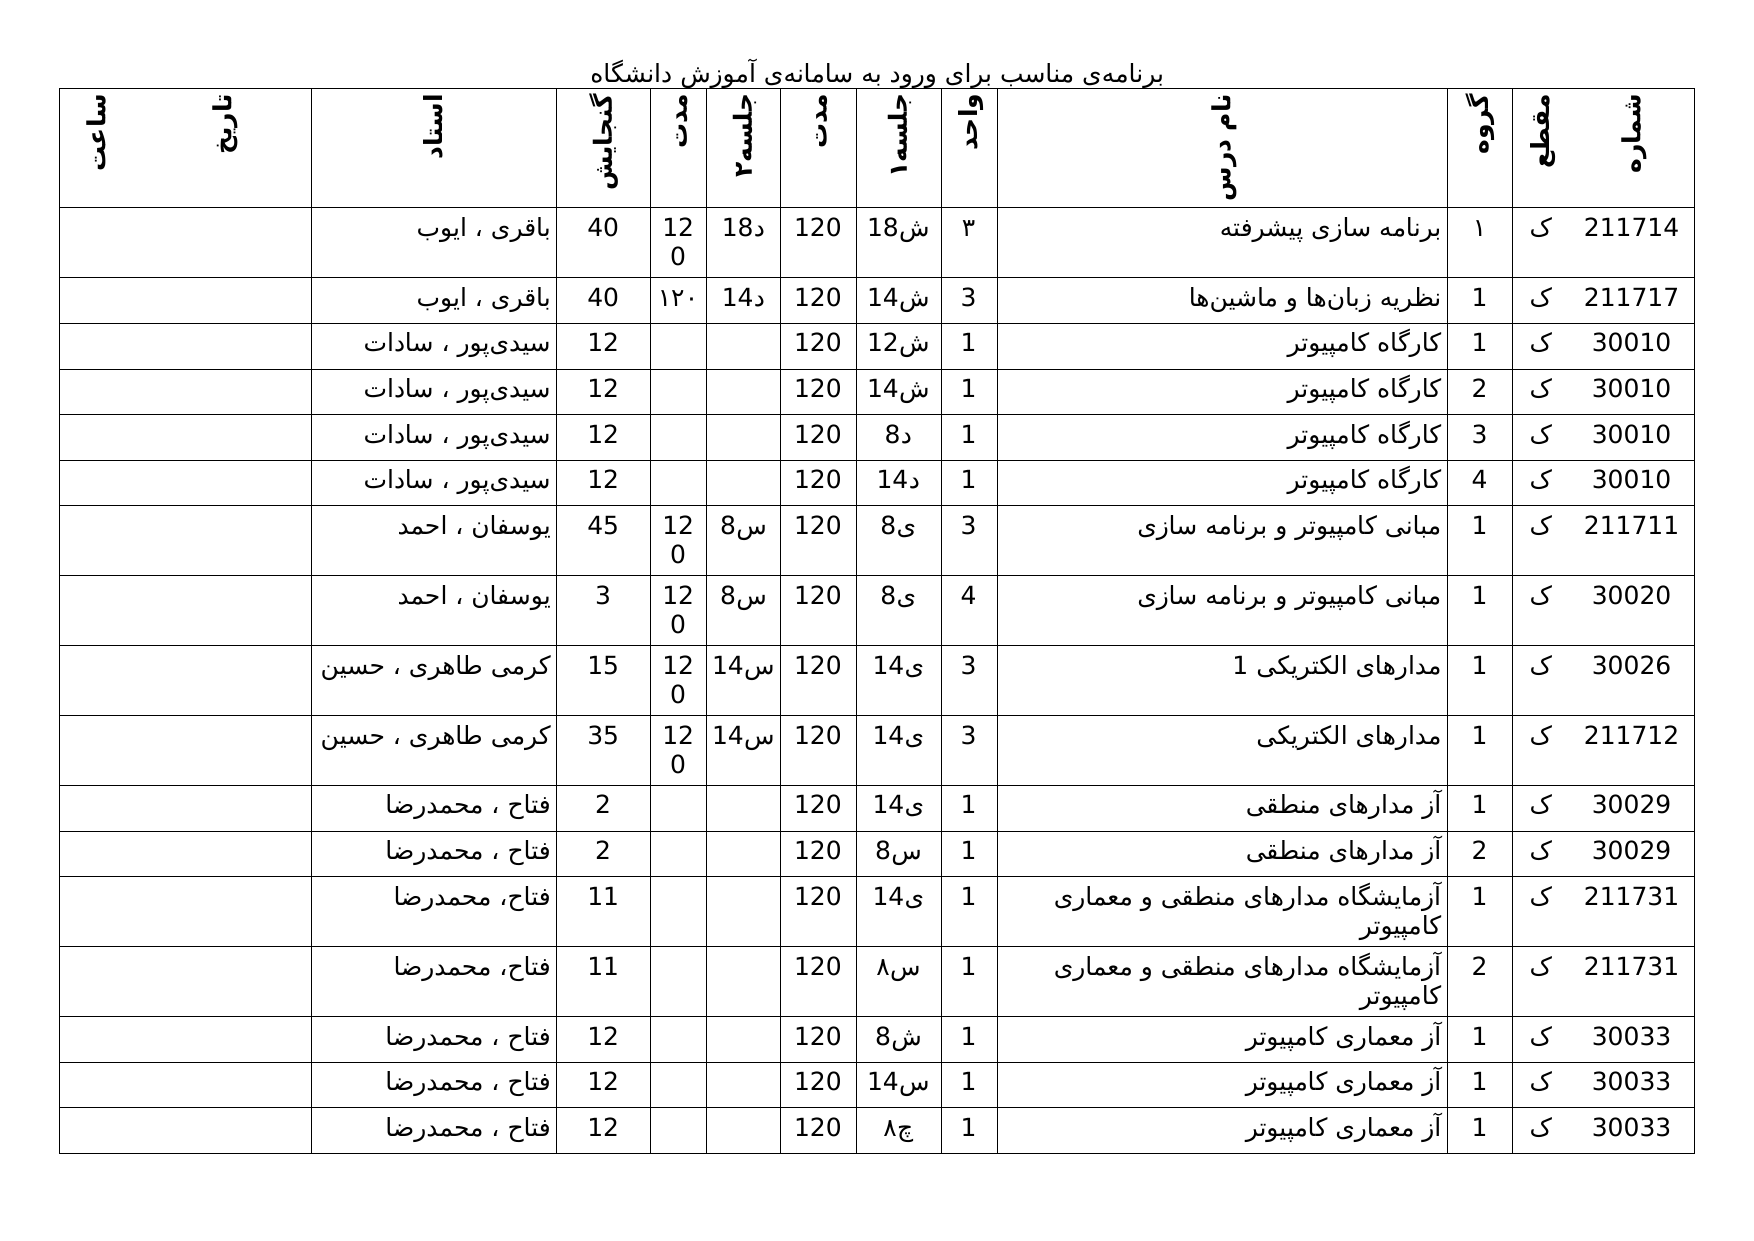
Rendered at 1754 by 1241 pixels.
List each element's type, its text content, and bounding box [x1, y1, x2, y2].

table_cell 1 [942, 415, 997, 460]
table_cell [707, 947, 780, 1016]
table_cell ش8 [857, 1017, 941, 1062]
table_cell [135, 786, 311, 831]
table_cell مدارهای الکتریکی [998, 716, 1447, 785]
table_cell ک [1513, 947, 1569, 1016]
table_cell [135, 646, 311, 715]
table_cell 3 [942, 646, 997, 715]
table_cell 30010 [1569, 324, 1694, 368]
table_cell 1 [942, 1063, 997, 1107]
table_cell 120 [651, 208, 706, 277]
table_cell کرمی طاهری ، حسین [312, 646, 556, 715]
table_cell ک [1513, 576, 1569, 645]
table_cell س14 [707, 646, 780, 715]
table_cell 12 [557, 324, 650, 368]
table_cell آز معماری کامپیوتر [998, 1017, 1447, 1062]
table_cell فتاح ، محمدرضا [312, 1108, 556, 1153]
table_header جلسه۱ [857, 89, 941, 207]
table_cell [651, 1108, 706, 1153]
table_cell 120 [781, 278, 856, 323]
table_cell ک [1513, 415, 1569, 460]
table_cell ش12 [857, 324, 941, 368]
table_cell ک [1513, 877, 1569, 946]
table_cell 1 [1448, 786, 1512, 831]
table_cell ش18 [857, 208, 941, 277]
table_cell [135, 324, 311, 368]
table_cell 12 [557, 1063, 650, 1107]
table_cell 120 [781, 716, 856, 785]
table_cell 3 [942, 716, 997, 785]
table_cell 12 [557, 461, 650, 505]
table_cell 211711 [1569, 506, 1694, 575]
table_cell [135, 877, 311, 946]
table_cell 1 [942, 786, 997, 831]
table_cell [651, 324, 706, 368]
table_header ساعت [60, 89, 134, 207]
table_cell کارگاه کامپیوتر [998, 415, 1447, 460]
table_cell 11 [557, 877, 650, 946]
table_cell [707, 324, 780, 368]
table_cell ک [1513, 716, 1569, 785]
table_cell [60, 947, 134, 1016]
table_cell مدارهای الکتریکی 1 [998, 646, 1447, 715]
table_cell سیدی‌پور ، سادات [312, 461, 556, 505]
table_cell ۳ [942, 208, 997, 277]
table_cell [651, 370, 706, 414]
table_cell 120 [781, 1108, 856, 1153]
table_cell 1 [1448, 324, 1512, 368]
table_cell 120 [781, 415, 856, 460]
table_cell کارگاه کامپیوتر [998, 324, 1447, 368]
table_cell [707, 877, 780, 946]
table_cell 211731 [1569, 947, 1694, 1016]
table_cell [135, 461, 311, 505]
table_cell 2 [557, 786, 650, 831]
table_cell 211717 [1569, 278, 1694, 323]
table_cell فتاح، محمدرضا [312, 877, 556, 946]
table_header مدت [781, 89, 856, 207]
table_cell 120 [651, 646, 706, 715]
table_cell ک [1513, 278, 1569, 323]
table_cell 120 [651, 716, 706, 785]
table_cell [60, 461, 134, 505]
table_cell [651, 1017, 706, 1062]
table_cell 12 [557, 370, 650, 414]
table_cell فتاح ، محمدرضا [312, 786, 556, 831]
table_cell برنامه سازی پیشرفته [998, 208, 1447, 277]
table_header استاد [312, 89, 556, 207]
table_header جلسه۲ [707, 89, 780, 207]
table_cell ش14 [857, 278, 941, 323]
table_cell س8 [707, 576, 780, 645]
table_cell [707, 1108, 780, 1153]
table_cell 1 [1448, 716, 1512, 785]
table_cell 30010 [1569, 370, 1694, 414]
table_cell 30029 [1569, 832, 1694, 876]
table_cell [707, 832, 780, 876]
table_cell [135, 832, 311, 876]
table_cell 12 [557, 1017, 650, 1062]
table_cell 120 [781, 1017, 856, 1062]
table_cell 3 [942, 506, 997, 575]
table_cell 120 [651, 506, 706, 575]
table_cell ی8 [857, 576, 941, 645]
table_header شماره [1569, 89, 1694, 207]
table_cell 2 [1448, 370, 1512, 414]
table_cell [707, 1017, 780, 1062]
table_cell [651, 786, 706, 831]
table_cell [707, 370, 780, 414]
table_cell 1 [942, 461, 997, 505]
table_cell باقری ، ایوب [312, 208, 556, 277]
table_cell [707, 1063, 780, 1107]
table_cell 4 [942, 576, 997, 645]
table_cell 1 [1448, 278, 1512, 323]
table_cell ک [1513, 1063, 1569, 1107]
table_cell د14 [857, 461, 941, 505]
table_cell 120 [781, 461, 856, 505]
table_header نام درس [998, 89, 1447, 207]
table_cell 211714 [1569, 208, 1694, 277]
table_cell 30033 [1569, 1063, 1694, 1107]
table_cell [135, 415, 311, 460]
table_cell ی14 [857, 877, 941, 946]
table_cell 1 [942, 1108, 997, 1153]
table_cell [60, 1017, 134, 1062]
table_cell نظریه زبان‌ها و ماشین‌ها [998, 278, 1447, 323]
table_cell 4 [1448, 461, 1512, 505]
table_cell ک [1513, 208, 1569, 277]
table_cell ک [1513, 646, 1569, 715]
table_cell [60, 877, 134, 946]
table_cell 120 [781, 877, 856, 946]
table_cell 30026 [1569, 646, 1694, 715]
table_cell یوسفان ، احمد [312, 576, 556, 645]
table_cell ک [1513, 461, 1569, 505]
table_cell د18 [707, 208, 780, 277]
table_cell 1 [942, 1017, 997, 1062]
table_cell 120 [651, 576, 706, 645]
table_cell [135, 208, 311, 277]
table_cell 120 [781, 832, 856, 876]
table_cell فتاح، محمدرضا [312, 947, 556, 1016]
table_cell س8 [707, 506, 780, 575]
table_cell [135, 370, 311, 414]
table_cell 1 [1448, 646, 1512, 715]
table_cell س۸ [857, 947, 941, 1016]
table_header گنجایش [557, 89, 650, 207]
table_cell [60, 576, 134, 645]
table_cell 120 [781, 1063, 856, 1107]
table_cell [651, 461, 706, 505]
table_cell [651, 1063, 706, 1107]
table_cell کارگاه کامپیوتر [998, 461, 1447, 505]
table_cell سیدی‌پور ، سادات [312, 415, 556, 460]
text برنامه‌ی مناسب برای ورود به سامانه‌ی آموزش دانشگاه [59, 59, 1695, 88]
table_cell [135, 506, 311, 575]
table_cell 211712 [1569, 716, 1694, 785]
table_cell 1 [942, 324, 997, 368]
table_cell آز مدارهای منطقی [998, 786, 1447, 831]
table_cell 45 [557, 506, 650, 575]
table_cell سیدی‌پور ، سادات [312, 370, 556, 414]
table_cell ک [1513, 786, 1569, 831]
table_cell [60, 1063, 134, 1107]
table_cell ی14 [857, 716, 941, 785]
table_cell مبانی کامپیوتر و برنامه سازی [998, 506, 1447, 575]
table_cell آزمایشگاه مدارهای منطقی و معماری کامپیوتر [998, 877, 1447, 946]
table_cell کرمی طاهری ، حسین [312, 716, 556, 785]
table_cell ش14 [857, 370, 941, 414]
table_cell ک [1513, 370, 1569, 414]
table_cell 30033 [1569, 1017, 1694, 1062]
table_cell [651, 877, 706, 946]
table_cell 1 [1448, 877, 1512, 946]
table_cell فتاح ، محمدرضا [312, 1017, 556, 1062]
table_cell 3 [557, 576, 650, 645]
table_cell 120 [781, 208, 856, 277]
table_cell 120 [781, 947, 856, 1016]
table_cell [651, 832, 706, 876]
table_cell 120 [781, 506, 856, 575]
table_header واحد [942, 89, 997, 207]
table_cell 12 [557, 415, 650, 460]
table_cell باقری ، ایوب [312, 278, 556, 323]
table_cell 1 [1448, 1017, 1512, 1062]
table_cell 30010 [1569, 461, 1694, 505]
table_cell 2 [557, 832, 650, 876]
table_cell ک [1513, 832, 1569, 876]
table_cell ی14 [857, 646, 941, 715]
table_cell 1 [942, 370, 997, 414]
table_cell [135, 278, 311, 323]
table_cell مبانی کامپیوتر و برنامه سازی [998, 576, 1447, 645]
table_cell 1 [1448, 1108, 1512, 1153]
table_cell [60, 370, 134, 414]
table_cell [135, 1017, 311, 1062]
table_cell [60, 786, 134, 831]
table_cell 1 [942, 947, 997, 1016]
table_cell 40 [557, 208, 650, 277]
table_cell [651, 947, 706, 1016]
table_cell آز مدارهای منطقی [998, 832, 1447, 876]
table_cell [60, 832, 134, 876]
table_cell چ۸ [857, 1108, 941, 1153]
table_cell فتاح ، محمدرضا [312, 832, 556, 876]
table_cell [135, 1108, 311, 1153]
table_cell 3 [942, 278, 997, 323]
table_cell ک [1513, 324, 1569, 368]
table_cell آزمایشگاه مدارهای منطقی و معماری کامپیوتر [998, 947, 1447, 1016]
table_cell [135, 1063, 311, 1107]
table_cell 211731 [1569, 877, 1694, 946]
table_cell 35 [557, 716, 650, 785]
table_cell [60, 1108, 134, 1153]
table_cell ک [1513, 1108, 1569, 1153]
table_cell [707, 415, 780, 460]
table_cell آز معماری کامپیوتر [998, 1063, 1447, 1107]
table_cell [60, 646, 134, 715]
table_cell 1 [942, 832, 997, 876]
table_cell 15 [557, 646, 650, 715]
table_cell [60, 208, 134, 277]
table_cell 30010 [1569, 415, 1694, 460]
table_cell [60, 716, 134, 785]
table_cell [60, 415, 134, 460]
table_cell [135, 716, 311, 785]
table_cell 30029 [1569, 786, 1694, 831]
table_cell 11 [557, 947, 650, 1016]
table_cell د14 [707, 278, 780, 323]
table_cell 3 [1448, 415, 1512, 460]
table_cell کارگاه کامپیوتر [998, 370, 1447, 414]
table_cell 120 [781, 646, 856, 715]
table_cell 1 [942, 877, 997, 946]
table_cell [60, 324, 134, 368]
table_header مدت [651, 89, 706, 207]
table_cell ک [1513, 1017, 1569, 1062]
table_cell 2 [1448, 947, 1512, 1016]
table_cell 120 [781, 370, 856, 414]
table_cell ک [1513, 506, 1569, 575]
table_cell 120 [781, 324, 856, 368]
table_cell ی14 [857, 786, 941, 831]
table_cell [707, 786, 780, 831]
table_cell ی8 [857, 506, 941, 575]
table_cell آز معماری کامپیوتر [998, 1108, 1447, 1153]
table_cell [60, 506, 134, 575]
table_cell س14 [857, 1063, 941, 1107]
table_cell [60, 278, 134, 323]
table_cell د8 [857, 415, 941, 460]
table_cell 120 [781, 576, 856, 645]
table_cell [135, 576, 311, 645]
table_cell س14 [707, 716, 780, 785]
table_cell فتاح ، محمدرضا [312, 1063, 556, 1107]
table_cell 12 [557, 1108, 650, 1153]
table_cell س8 [857, 832, 941, 876]
table_cell 1 [1448, 1063, 1512, 1107]
table_cell ۱ [1448, 208, 1512, 277]
table_cell 30033 [1569, 1108, 1694, 1153]
table_cell 2 [1448, 832, 1512, 876]
table_header تاریخ [135, 89, 311, 207]
table_cell [707, 461, 780, 505]
table_cell [651, 415, 706, 460]
table_cell 120 [781, 786, 856, 831]
table_cell [135, 947, 311, 1016]
table_cell 30020 [1569, 576, 1694, 645]
table_cell یوسفان ، احمد [312, 506, 556, 575]
table_cell 1 [1448, 506, 1512, 575]
table_cell 40 [557, 278, 650, 323]
table_cell سیدی‌پور ، سادات [312, 324, 556, 368]
table_cell ۱۲۰ [651, 278, 706, 323]
table_header گروه [1448, 89, 1512, 207]
table_header مقطع [1513, 89, 1569, 207]
table_cell 1 [1448, 576, 1512, 645]
